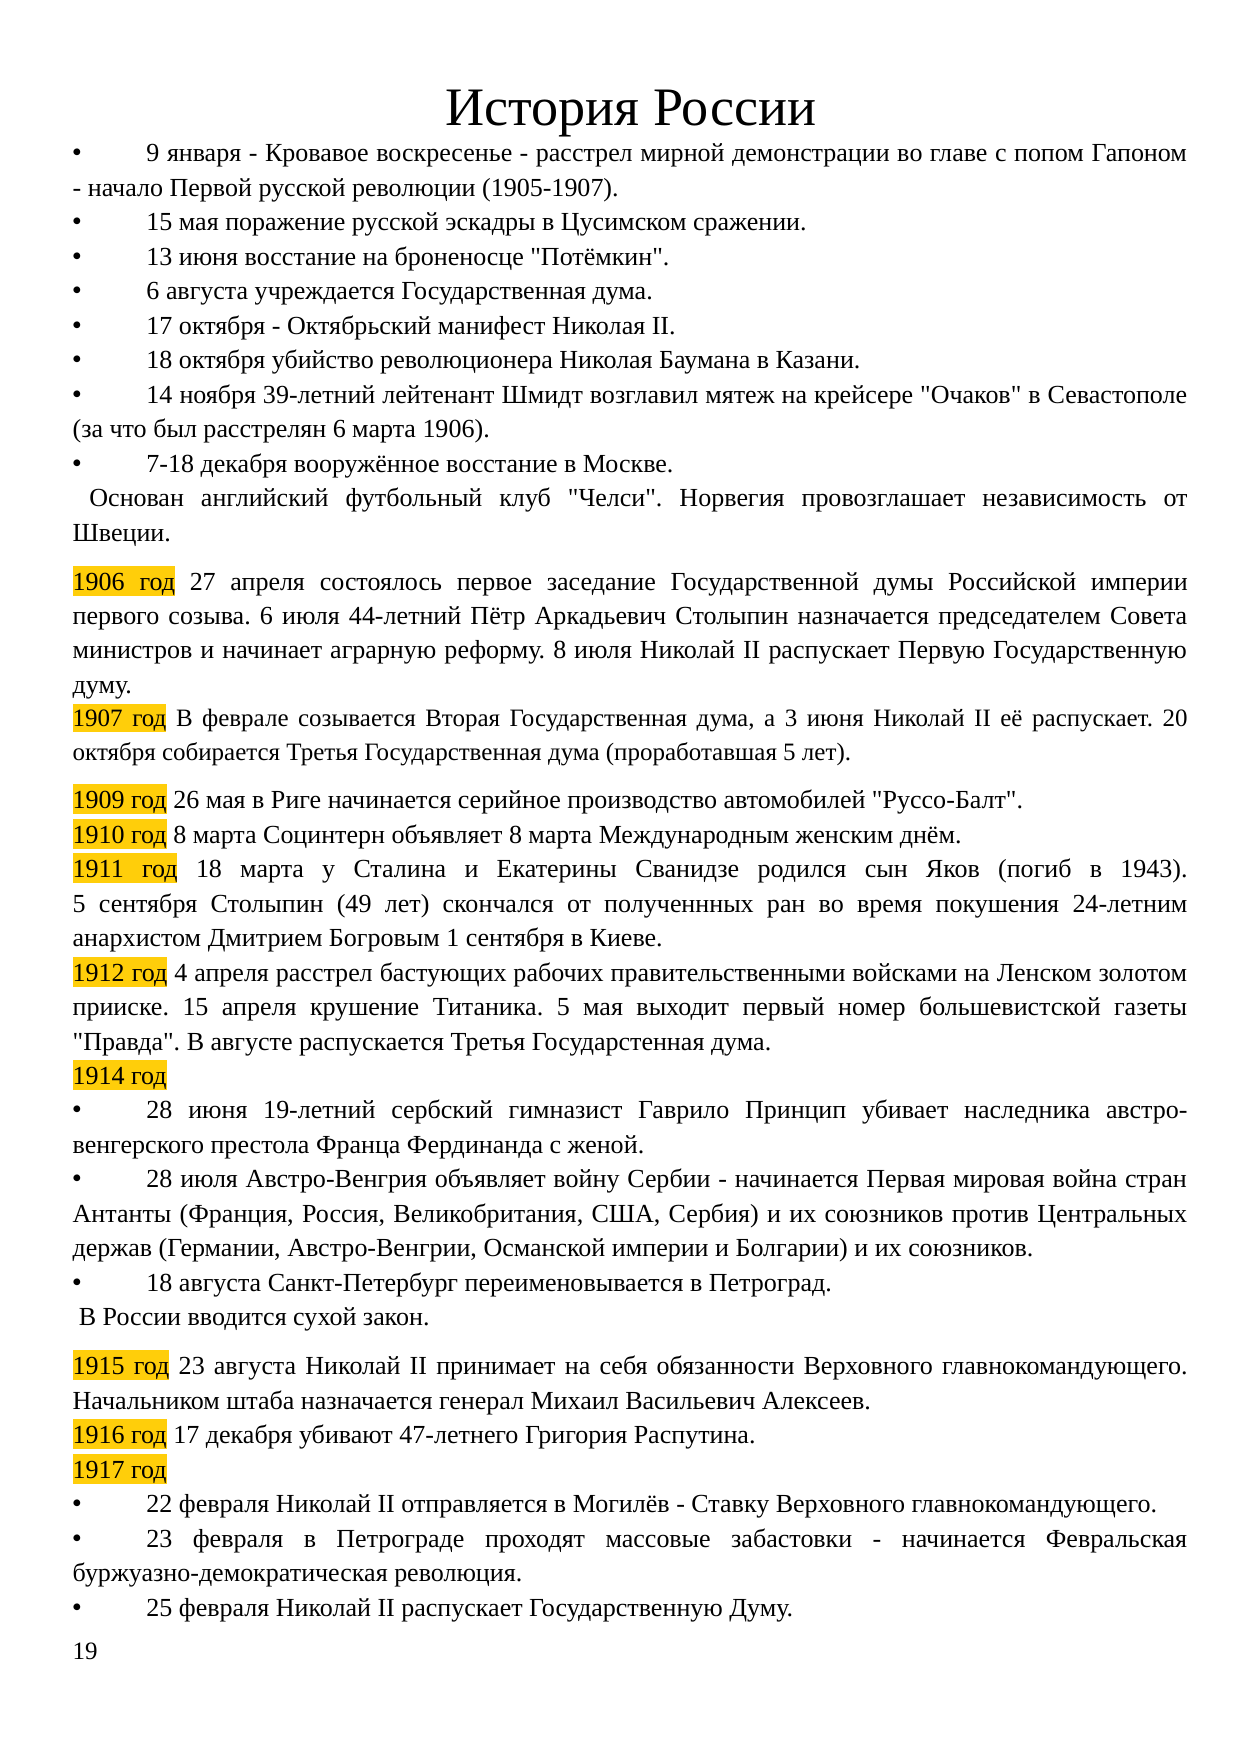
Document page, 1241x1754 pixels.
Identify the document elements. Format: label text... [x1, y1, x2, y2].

text 1915 год 23 августа Николай II принимает на себя обязанности Верховного главнокомандующего. Начальником штаба назначается генерал Михаил Васильевич Алексеев. [72, 1350, 1189, 1415]
list 23 февраля в Петрограде проходят массовые забастовки - начинается Февральская буржуазно-демократическая революция. [72, 1523, 1189, 1587]
list 14 ноября 39-летний лейтенант Шмидт возглавил мятеж на крейсере "Очаков" в Севастополе (за что был расстрелян 6 марта 1906). [72, 379, 1189, 443]
text 1907 год В феврале созывается Вторая Государственная дума, а 3 июня Николай II её распускает. 20 октября собирается Третья Государственная дума (проработавшая 5 лет). [72, 703, 1189, 765]
text 1914 год [72, 1060, 1189, 1090]
list 6 августа учреждается Государственная дума. [72, 275, 1189, 305]
text 1906 год 27 апреля состоялось первое заседание Государственной думы Российской империи первого созыва. 6 июля 44-летний Пётр Аркадьевич Столыпин назначается председателем Совета министров и начинает аграрную реформу. 8 июля Николай II распускает Первую Государственную думу. [72, 566, 1189, 699]
text 1916 год 17 декабря убивают 47-летнего Григория Распутина. [72, 1419, 1189, 1449]
text В России вводится сухой закон. [72, 1301, 1189, 1331]
text 1910 год 8 марта Социнтерн объявляет 8 марта Международным женским днём. [72, 819, 1189, 849]
list 17 октября - Октябрьский манифест Николая II. [72, 310, 1189, 340]
list 13 июня восстание на броненосце "Потёмкин". [72, 241, 1189, 271]
list 15 мая поражение русской эскадры в Цусимском сражении. [72, 206, 1189, 236]
text 1912 год 4 апреля расстрел бастующих рабочих правительственными войсками на Ленском золотом прииске. 15 апреля крушение Титаника. 5 мая выходит первый номер большевистской газеты "Правда". В августе распускается Третья Государстенная дума. [72, 957, 1189, 1056]
list 25 февраля Николай II распускает Государственную Думу. [72, 1592, 1189, 1622]
text 1911 год 18 марта у Сталина и Екатерины Сванидзе родился сын Яков (погиб в 1943). 5 сентября Столыпин (49 лет) скончался от полученнных ран во время покушения 24-летним анархистом Дмитрием Богровым 1 сентября в Киеве. [72, 853, 1189, 952]
list 18 августа Санкт-Петербург переименовывается в Петроград. [72, 1267, 1189, 1297]
list 18 октября убийство революционера Николая Баумана в Казани. [72, 344, 1189, 374]
list 9 января - Кровавое воскресенье - расстрел мирной демонстрации во главе с попом Гапоном - начало Первой русской революции (1905-1907). [72, 137, 1189, 202]
text Основан английский футбольный клуб "Челси". Норвегия провозглашает независимость от Швеции. [72, 482, 1189, 547]
list 7-18 декабря вооружённое восстание в Москве. [72, 448, 1189, 478]
list 28 июля Австро-Венгрия объявляет войну Сербии - начинается Первая мировая война стран Антанты (Франция, Россия, Великобритания, США, Сербия) и их союзников против Центральных держав (Германии, Австро-Венгрии, Османской империи и Болгарии) и их союзников. [72, 1163, 1189, 1262]
list 22 февраля Николай II отправляется в Могилёв - Ставку Верховного главнокомандующего. [72, 1488, 1189, 1518]
text 1909 год 26 мая в Риге начинается серийное производство автомобилей "Руссо-Балт". [72, 784, 1189, 814]
text 1917 год [72, 1454, 1189, 1484]
list 28 июня 19-летний сербский гимназист Гаврило Принцип убивает наследника австро-венгерского престола Франца Фердинанда с женой. [72, 1094, 1189, 1159]
